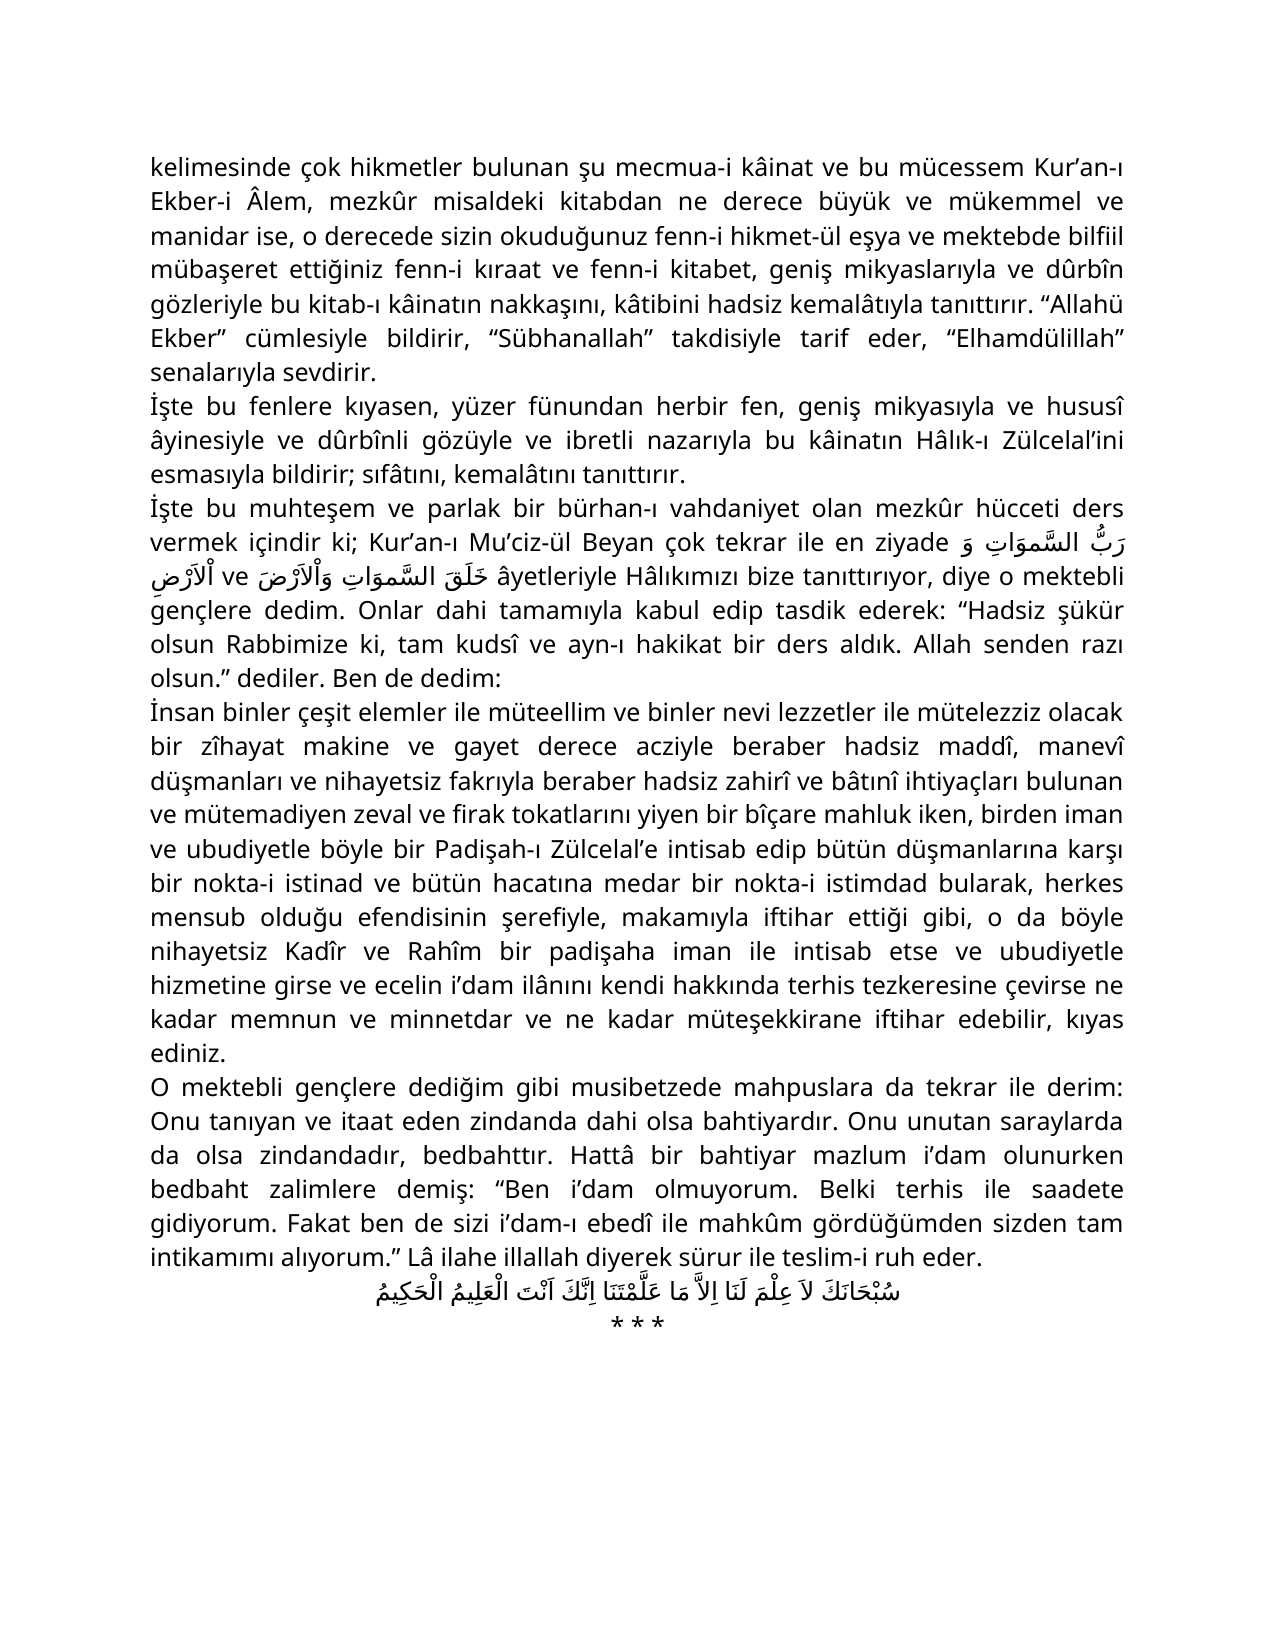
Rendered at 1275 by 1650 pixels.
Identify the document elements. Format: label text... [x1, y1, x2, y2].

text İnsan binler çeşit elemler ile müteellim ve binler nevi lezzetler ile mütelezziz olacak bir zîhayat makine ve gayet derece acziyle beraber hadsiz maddî, manevî düşmanları ve nihayetsiz fakrıyla beraber hadsiz zahirî ve bâtınî ihtiyaçları bulunan ve mütemadiyen zeval ve firak tokatlarını yiyen bir bîçare mahluk iken, birden iman ve ubudiyetle böyle bir Padişah-ı Zülcelal’e intisab edip bütün düşmanlarına karşı bir nokta-i istinad ve bütün hacatına medar bir nokta-i istimdad bularak, herkes mensub olduğu efendisinin şerefiyle, makamıyla iftihar ettiği gibi, o da böyle nihayetsiz Kadîr ve Rahîm bir padişaha iman ile intisab etse ve ubudiyetle hizmetine girse ve ecelin i’dam ilânını kendi hakkında terhis tezkeresine çevirse ne kadar memnun ve minnetdar ve ne kadar müteşekkirane iftihar edebilir, kıyas ediniz. [150, 695, 1125, 1070]
text İşte bu fenlere kıyasen, yüzer fünundan herbir fen, geniş mikyasıyla ve hususî âyinesiyle ve dûrbînli gözüyle ve ibretli nazarıyla bu kâinatın Hâlık-ı Zülcelal’ini esmasıyla bildirir; sıfâtını, kemalâtını tanıttırır. [150, 388, 1125, 491]
text İşte bu muhteşem ve parlak bir bürhan-ı vahdaniyet olan mezkûr hücceti ders vermek içindir ki; Kur’an-ı Mu’ciz-ül Beyan çok tekrar ile en ziyade رَبُّ السَّموَاتِ وَ اْلاَرْضِ ve خَلَقَ السَّموَاتِ وَاْلاَرْضَ âyetleriyle Hâlıkımızı bize tanıttırıyor, diye o mektebli gençlere dedim. Onlar dahi tamamıyla kabul edip tasdik ederek: “Hadsiz şükür olsun Rabbimize ki, tam kudsî ve ayn-ı hakikat bir ders aldık. Allah senden razı olsun.” dediler. Ben de dedim: [150, 491, 1125, 695]
text kelimesinde çok hikmetler bulunan şu mecmua-i kâinat ve bu mücessem Kur’an-ı Ekber-i Âlem, mezkûr misaldeki kitabdan ne derece büyük ve mükemmel ve manidar ise, o derecede sizin okuduğunuz fenn-i hikmet-ül eşya ve mektebde bilfiil mübaşeret ettiğiniz fenn-i kıraat ve fenn-i kitabet, geniş mikyaslarıyla ve dûrbîn gözleriyle bu kitab-ı kâinatın nakkaşını, kâtibini hadsiz kemalâtıyla tanıttırır. “Allahü Ekber” cümlesiyle bildirir, “Sübhanallah” takdisiyle tarif eder, “Elhamdülillah” senalarıyla sevdirir. [150, 150, 1125, 388]
text O mektebli gençlere dediğim gibi musibetzede mahpuslara da tekrar ile derim: Onu tanıyan ve itaat eden zindanda dahi olsa bahtiyardır. Onu unutan saraylarda da olsa zindandadır, bedbahttır. Hattâ bir bahtiyar mazlum i’dam olunurken bedbaht zalimlere demiş: “Ben i’dam olmuyorum. Belki terhis ile saadete gidiyorum. Fakat ben de sizi i’dam-ı ebedî ile mahkûm gördüğümden sizden tam intikamımı alıyorum.” Lâ ilahe illallah diyerek sürur ile teslim-i ruh eder. [150, 1070, 1125, 1274]
text * * * [150, 1308, 1125, 1342]
text سُبْحَانَكَ لاَ عِلْمَ لَنَا اِلاَّ مَا عَلَّمْتَنَا اِنَّكَ اَنْتَ الْعَلِيمُ الْحَكِيمُ [150, 1274, 1125, 1308]
